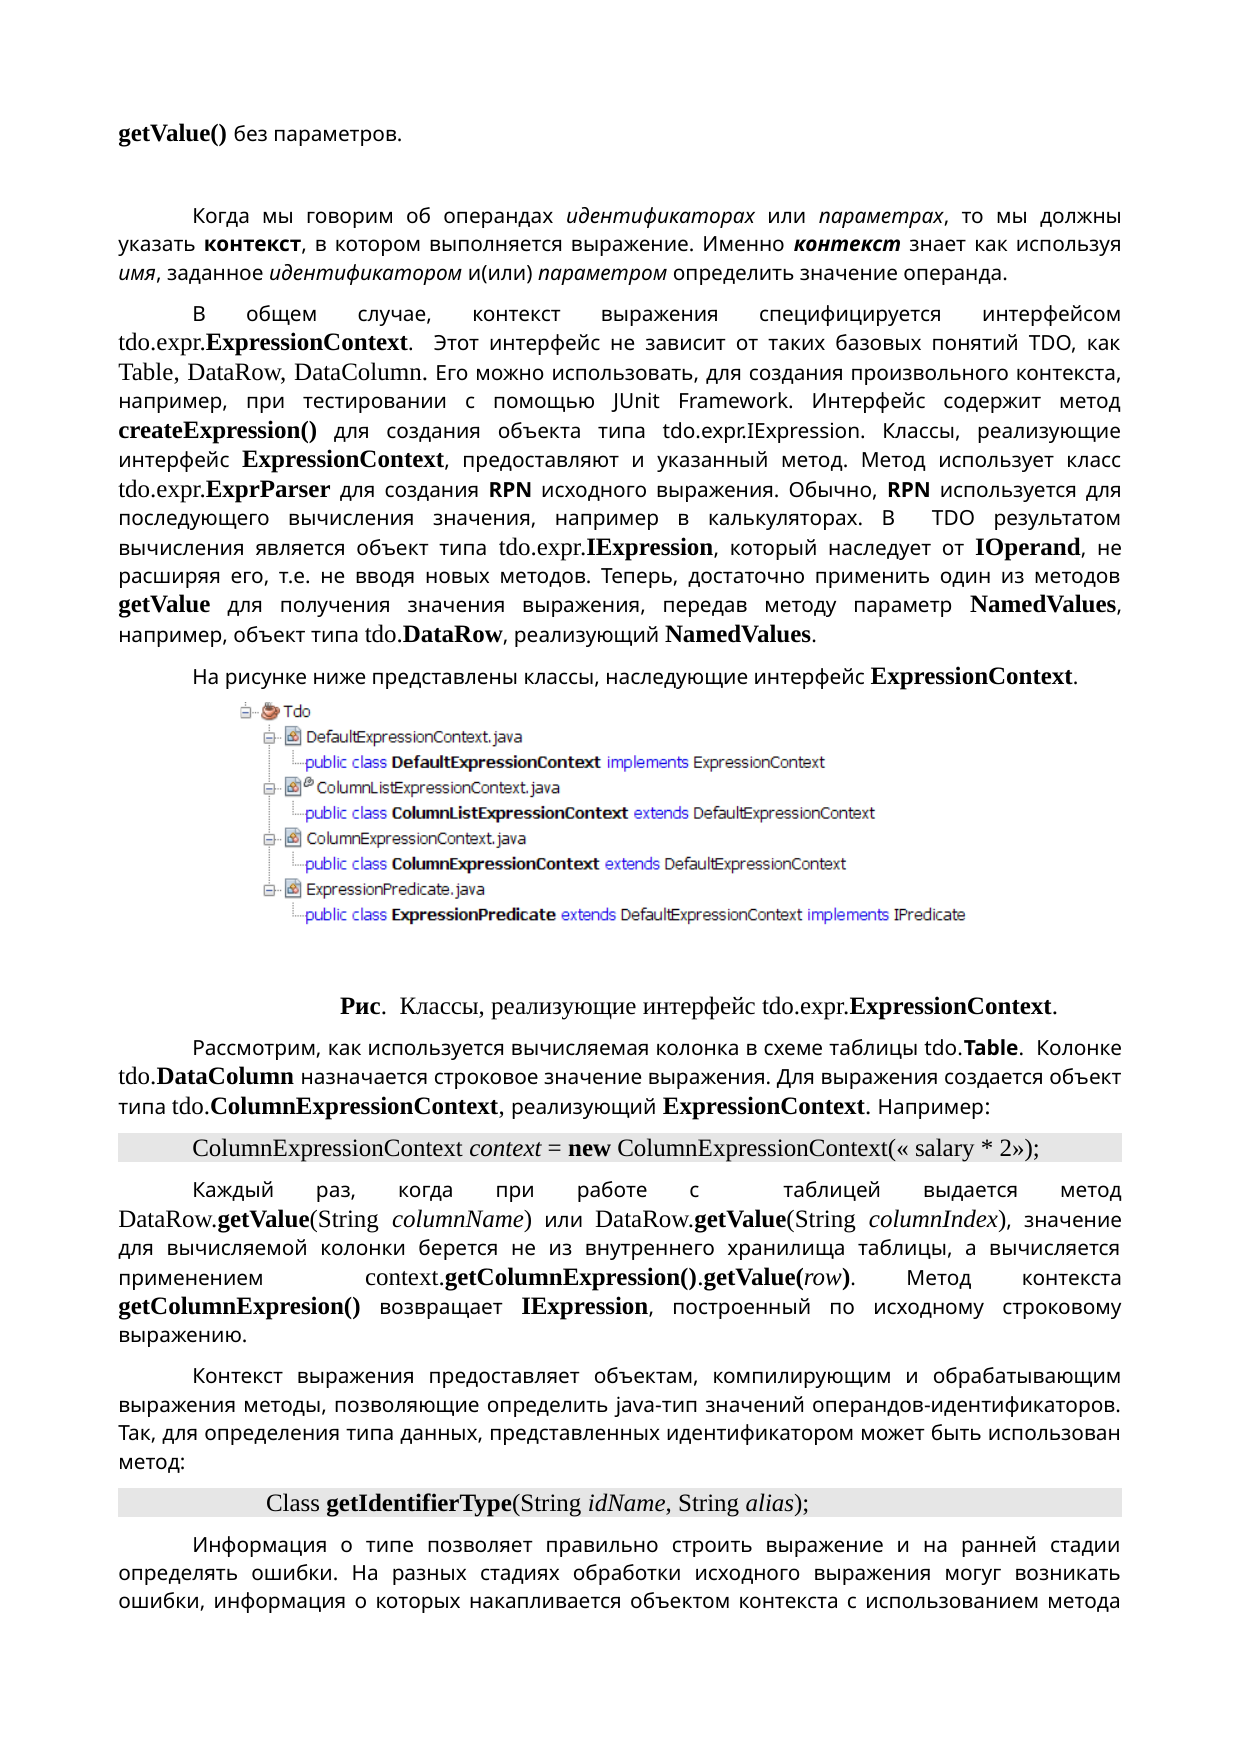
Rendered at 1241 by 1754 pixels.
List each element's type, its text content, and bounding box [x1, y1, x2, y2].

text ColumnExpressionContext context = new ColumnExpressionContext(« salary * 2»); [118, 1133, 1122, 1162]
text getValue() без параметров. [118, 118, 1122, 148]
text Каждый раз, когда при работе с таблицей выдается метод DataRow.getValue(String columnName) или DataRow.getValue(String columnIndex), значение для вычисляемой колонки берется не из внутреннего хранилища таблицы, а вычисляется применением context.getColumnExpression().getValue(row). Метод контекста getColumnExpresion() возвращает IExpression, построенный по исходному строковому выражению. [118, 1174, 1122, 1349]
text Контекст выражения предоставляет объектам, компилирующим и обрабатывающим выражения методы, позволяющие определить java-тип значений операндов-идентификаторов. Так, для определения типа данных, представленных идентификатором может быть использован метод: [118, 1361, 1122, 1475]
text Когда мы говорим об операндах идентификаторах или параметрах, то мы должны указать контекст, в котором выполняется выражение. Именно контекст знает как используя имя, заданное идентификатором и(или) параметром определить значение операнда. [118, 201, 1122, 286]
text Рассмотрим, как используется вычисляемая колонка в схеме таблицы tdo.Table. Колонке tdo.DataColumn назначается строковое значение выражения. Для выражения создается объект типа tdo.ColumnExpressionContext, реализующий ExpressionContext. Например: [118, 1032, 1122, 1120]
text В общем случае, контекст выражения специфицируется интерфейсом tdo.expr.ExpressionContext. Этот интерфейс не зависит от таких базовых понятий TDO, как Table, DataRow, DataColumn. Его можно использовать, для создания произвольного контекста, например, при тестировании с помощью JUnit Framework. Интерфейс содержит метод createExpression() для создания объекта типа tdo.expr.IExpression. Классы, реализующие интерфейс ExpressionContext, предоставляют и указанный метод. Метод использует класс tdo.expr.ExprParser для создания RPN исходного выражения. Обычно, RPN используется для последующего вычисления значения, например в калькуляторах. В TDO результатом вычисления является объект типа tdo.expr.IExpression, который наследует от IOperand, не расширяя его, т.е. не вводя новых методов. Теперь, достаточно применить один из методов getValue для получения значения выражения, передав методу параметр NamedValues, например, объект типа tdo.DataRow, реализующий NamedValues. [118, 299, 1122, 648]
text Информация о типе позволяет правильно строить выражение и на ранней стадии определять ошибки. На разных стадиях обработки исходного выражения могуг возникать ошибки, информация о которых накапливается объектом контекста с использованием метода [118, 1530, 1122, 1615]
text Рис. Классы, реализующие интерфейс tdo.expr.ExpressionContext. [118, 991, 1122, 1019]
text На рисунке ниже представлены классы, наследующие интерфейс ExpressionContext. [118, 661, 1122, 690]
text Class getIdentifierType(String idName, String alias); [118, 1488, 1122, 1517]
